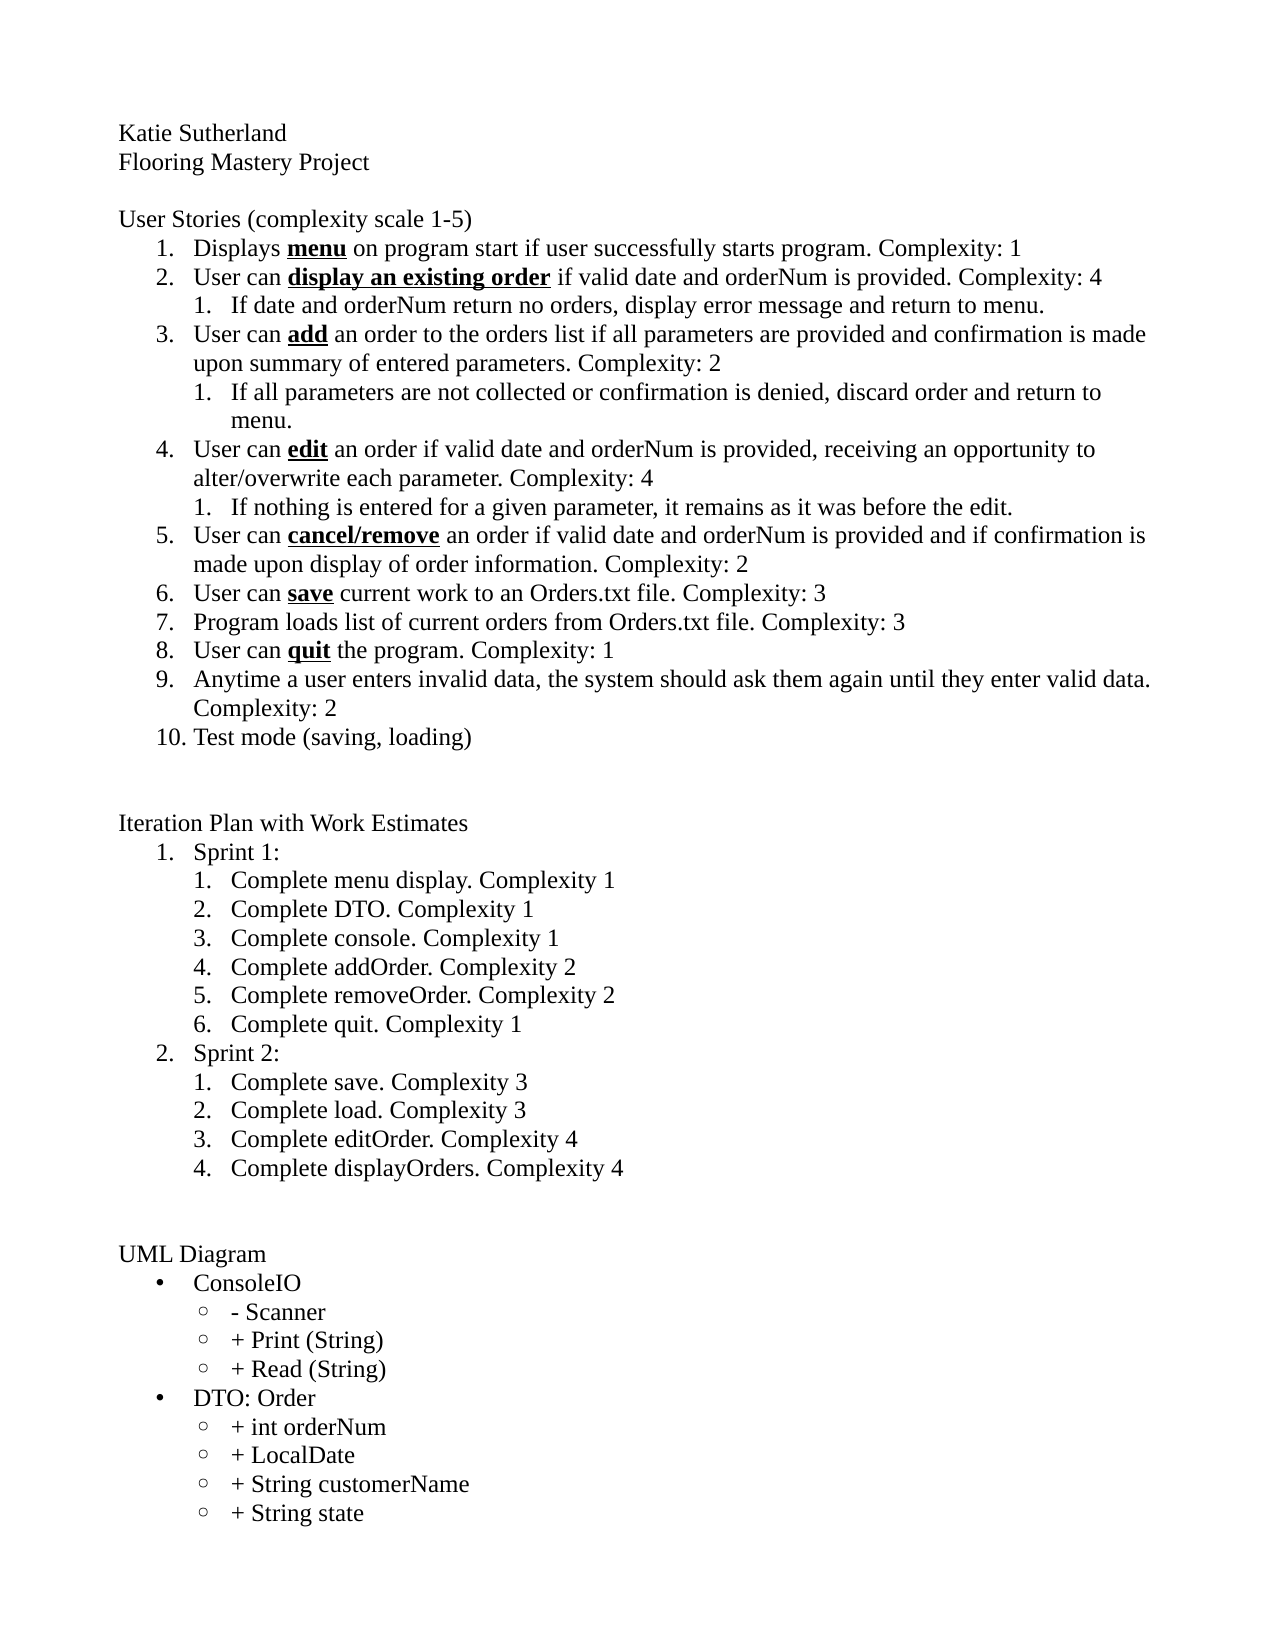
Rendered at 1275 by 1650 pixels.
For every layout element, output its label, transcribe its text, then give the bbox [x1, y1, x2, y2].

list Displays menu on program start if user successfully starts program. Complexity: 1 [156, 233, 1157, 262]
list + LocalDate [193, 1441, 1157, 1469]
list + int orderNum [193, 1412, 1157, 1441]
text UML Diagram [118, 1239, 1157, 1268]
list Complete displayOrders. Complexity 4 [193, 1153, 1157, 1182]
list + Print (String) [193, 1326, 1157, 1354]
list User can quit the program. Complexity: 1 [156, 636, 1157, 664]
list Sprint 2: [156, 1038, 1157, 1067]
list Complete DTO. Complexity 1 [193, 894, 1157, 923]
list Anytime a user enters invalid data, the system should ask them again until they enter valid data. Complexity: 2 [156, 664, 1157, 722]
list Complete addOrder. Complexity 2 [193, 952, 1157, 981]
text User Stories (complexity scale 1-5) [118, 204, 1157, 233]
list Complete menu display. Complexity 1 [193, 866, 1157, 894]
list + String state [193, 1498, 1157, 1527]
list If all parameters are not collected or confirmation is denied, discard order and return to menu. [193, 377, 1157, 434]
list User can cancel/remove an order if valid date and orderNum is provided and if confirmation is made upon display of order information. Complexity: 2 [156, 521, 1157, 578]
list User can display an existing order if valid date and orderNum is provided. Complexity: 4 [156, 262, 1157, 291]
list User can edit an order if valid date and orderNum is provided, receiving an opportunity to alter/overwrite each parameter. Complexity: 4 [156, 434, 1157, 492]
list Complete load. Complexity 3 [193, 1096, 1157, 1124]
list Test mode (saving, loading) [156, 722, 1157, 751]
text Katie Sutherland [118, 118, 1157, 147]
text Flooring Mastery Project [118, 147, 1157, 176]
list Complete editOrder. Complexity 4 [193, 1124, 1157, 1153]
list Program loads list of current orders from Orders.txt file. Complexity: 3 [156, 607, 1157, 636]
list If nothing is entered for a given parameter, it remains as it was before the edit. [193, 492, 1157, 521]
list + Read (String) [193, 1354, 1157, 1383]
list If date and orderNum return no orders, display error message and return to menu. [193, 291, 1157, 319]
text Iteration Plan with Work Estimates [118, 808, 1157, 837]
list User can save current work to an Orders.txt file. Complexity: 3 [156, 578, 1157, 607]
list + String customerName [193, 1469, 1157, 1498]
list Complete removeOrder. Complexity 2 [193, 981, 1157, 1009]
list DTO: Order [156, 1383, 1157, 1412]
list Complete quit. Complexity 1 [193, 1009, 1157, 1038]
list Sprint 1: [156, 837, 1157, 866]
list ConsoleIO [156, 1268, 1157, 1297]
list User can add an order to the orders list if all parameters are provided and confirmation is made upon summary of entered parameters. Complexity: 2 [156, 319, 1157, 377]
list - Scanner [193, 1297, 1157, 1326]
list Complete save. Complexity 3 [193, 1067, 1157, 1096]
list Complete console. Complexity 1 [193, 923, 1157, 952]
